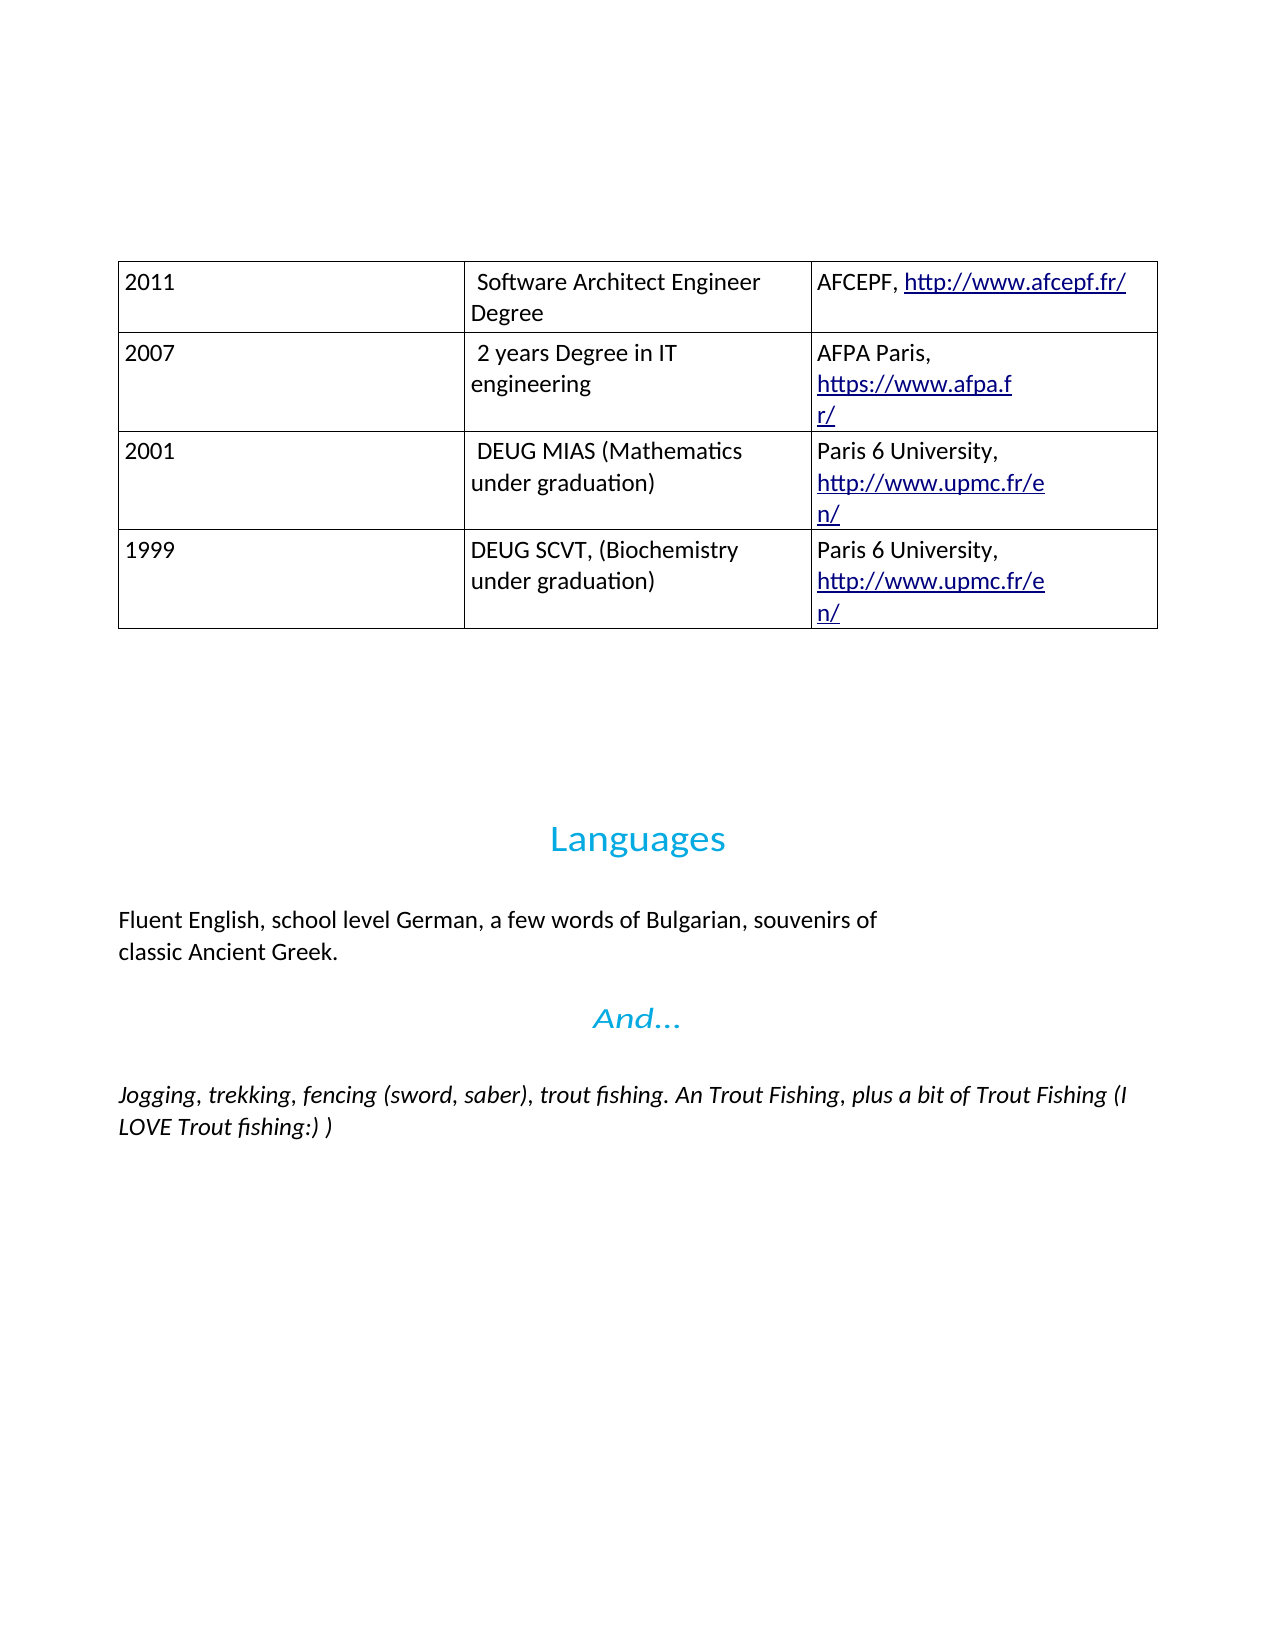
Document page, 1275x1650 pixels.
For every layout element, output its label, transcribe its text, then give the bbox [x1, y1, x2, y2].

table_cell 2001 [119, 432, 464, 529]
table_cell Paris 6 University, http://www.upmc.fr/en/ [812, 530, 1157, 628]
table_cell DEUG SCVT, (Biochemistry under graduation) [465, 530, 811, 628]
text Fluent English, school level German, a few words of Bulgarian, souvenirs of classic Ancient Greek. [118, 904, 941, 966]
table_cell Paris 6 University, http://www.upmc.fr/en/ [812, 432, 1157, 529]
table_header Software Architect Engineer Degree [465, 262, 811, 332]
text And... [432, 1000, 843, 1036]
table_cell 1999 [119, 530, 464, 628]
table_cell 2 years Degree in IT engineering [465, 333, 811, 431]
table_header 2011 [119, 262, 464, 332]
table_cell DEUG MIAS (Mathematics under graduation) [465, 432, 811, 529]
text Jogging, trekking, fencing (sword, saber), trout fishing. An Trout Fishing, plus a bit of Trout Fishing (I LOVE Trout fishing:) ) [118, 1080, 1135, 1142]
table_cell 2007 [119, 333, 464, 431]
table_header AFCEPF, http://www.afcepf.fr/ [812, 262, 1157, 332]
table_cell AFPA Paris, https://www.afpa.fr/ [812, 333, 1157, 431]
text Languages [432, 815, 843, 861]
